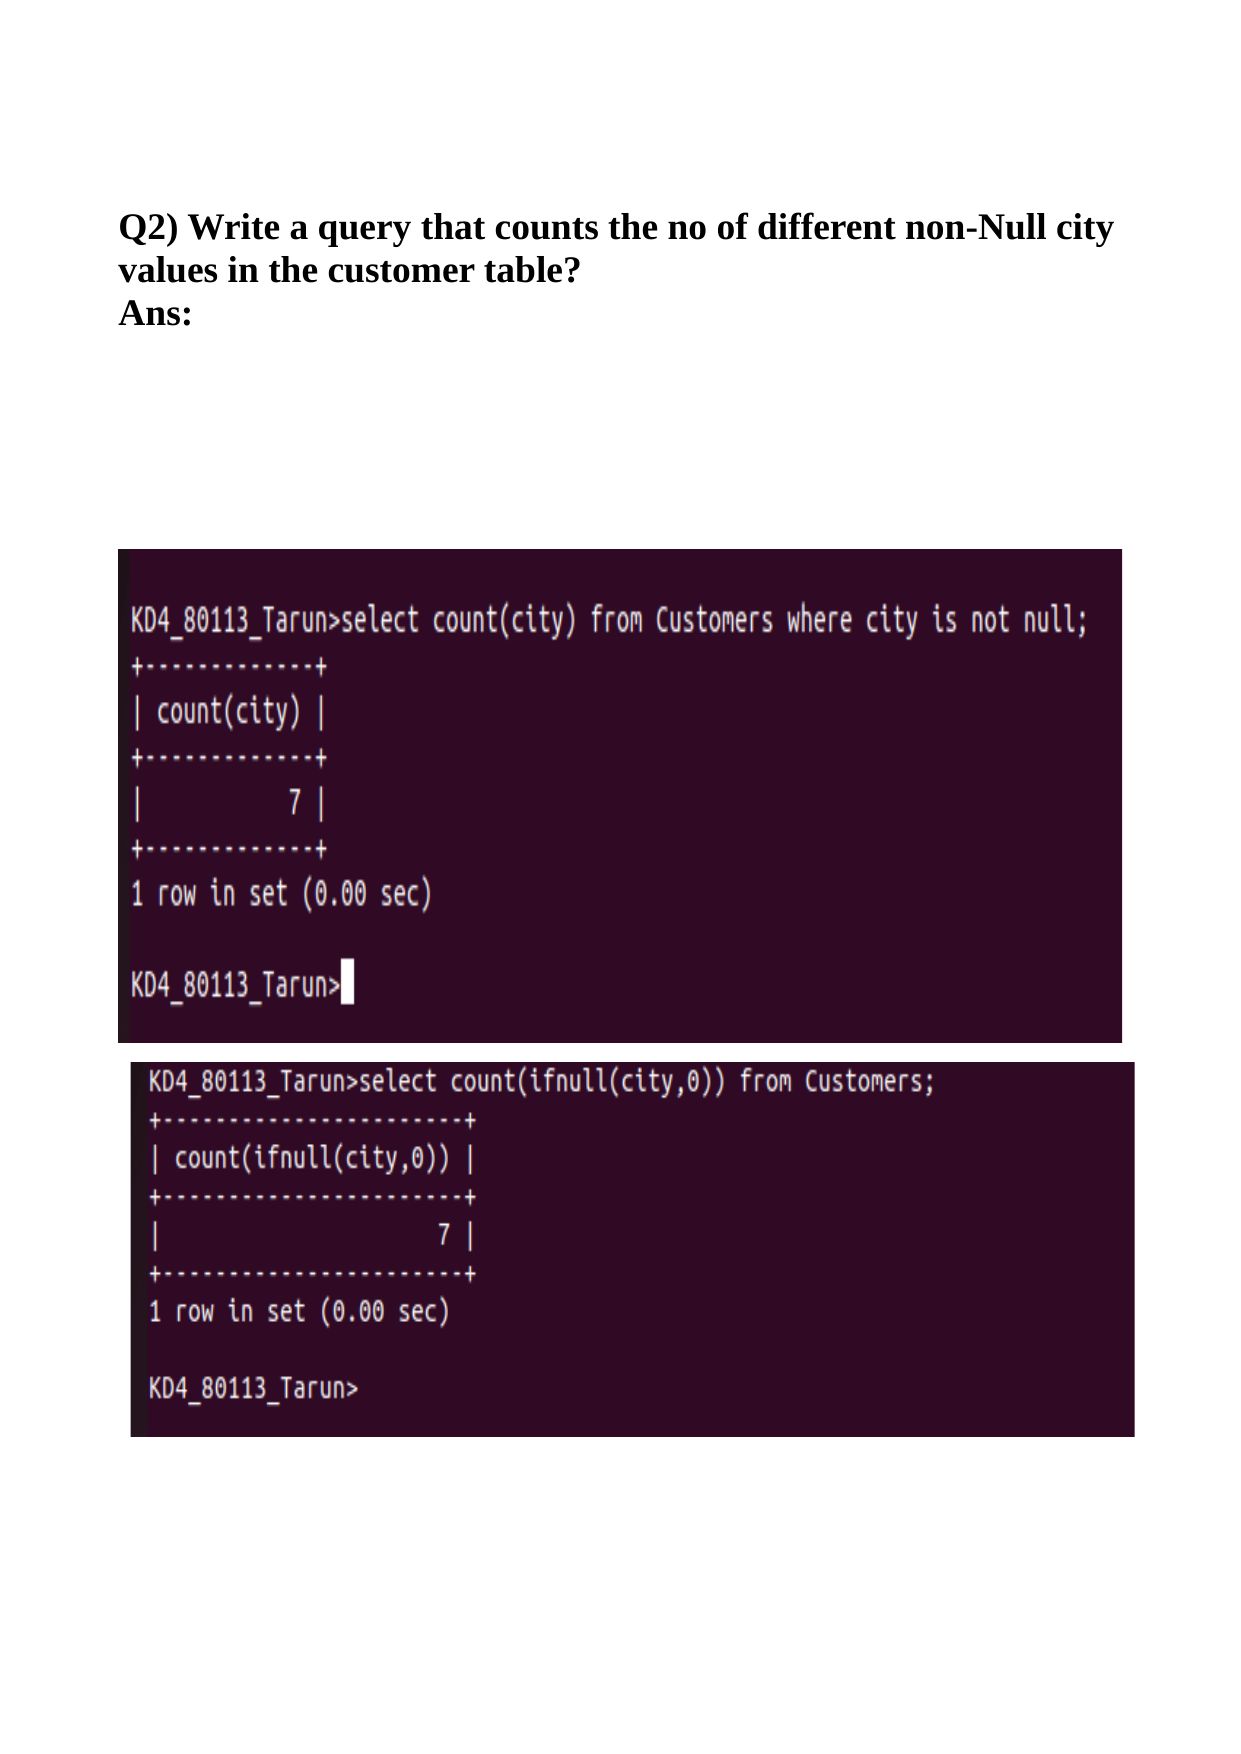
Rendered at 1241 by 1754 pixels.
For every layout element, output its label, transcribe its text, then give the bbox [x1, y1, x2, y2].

text Q2) Write a query that counts the no of different non-Null city values in the customer table? [118, 204, 1122, 291]
text Ans: [118, 291, 1122, 334]
picture [118, 549, 1123, 1043]
picture [130, 1062, 1135, 1437]
